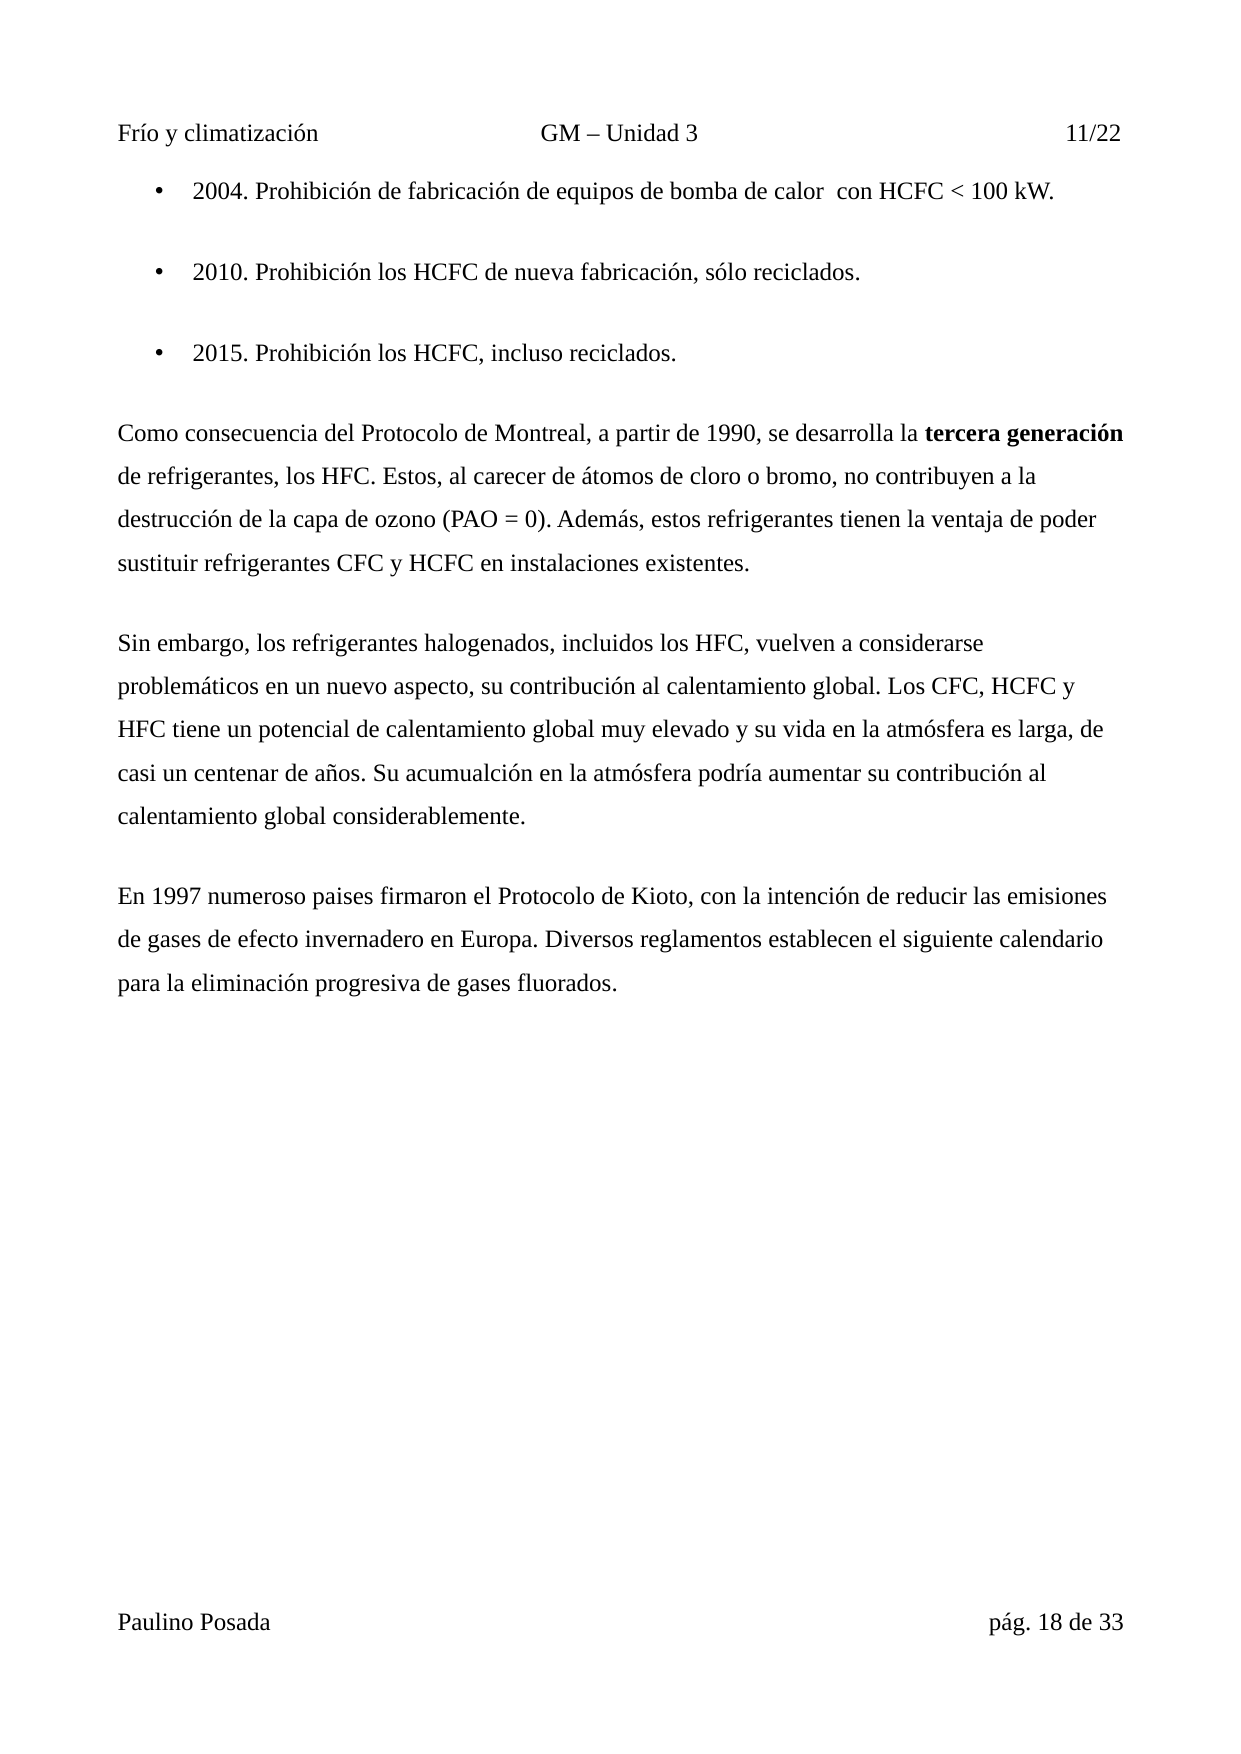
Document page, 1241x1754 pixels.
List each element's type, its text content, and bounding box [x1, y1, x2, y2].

text En 1997 numeroso paises firmaron el Protocolo de Kioto, con la intención de reducir las emisiones de gases de efecto invernadero en Europa. Diversos reglamentos establecen el siguiente calendario para la eliminación progresiva de gases fluorados. [117, 881, 1123, 996]
text Como consecuencia del Protocolo de Montreal, a partir de 1990, se desarrolla la tercera generación de refrigerantes, los HFC. Estos, al carecer de átomos de cloro o bromo, no contribuyen a la destrucción de la capa de ozono (PAO = 0). Además, estos refrigerantes tienen la ventaja de poder sustituir refrigerantes CFC y HCFC en instalaciones existentes. [117, 418, 1123, 576]
list 2010. Prohibición los HCFC de nueva fabricación, sólo reciclados. [155, 257, 1123, 286]
text Sin embargo, los refrigerantes halogenados, incluidos los HFC, vuelven a considerarse problemáticos en un nuevo aspecto, su contribución al calentamiento global. Los CFC, HCFC y HFC tiene un potencial de calentamiento global muy elevado y su vida en la atmósfera es larga, de casi un centenar de años. Su acumualción en la atmósfera podría aumentar su contribución al calentamiento global considerablemente. [117, 628, 1123, 829]
list 2004. Prohibición de fabricación de equipos de bomba de calor con HCFC < 100 kW. [155, 176, 1123, 205]
list 2015. Prohibición los HCFC, incluso reciclados. [155, 338, 1123, 366]
